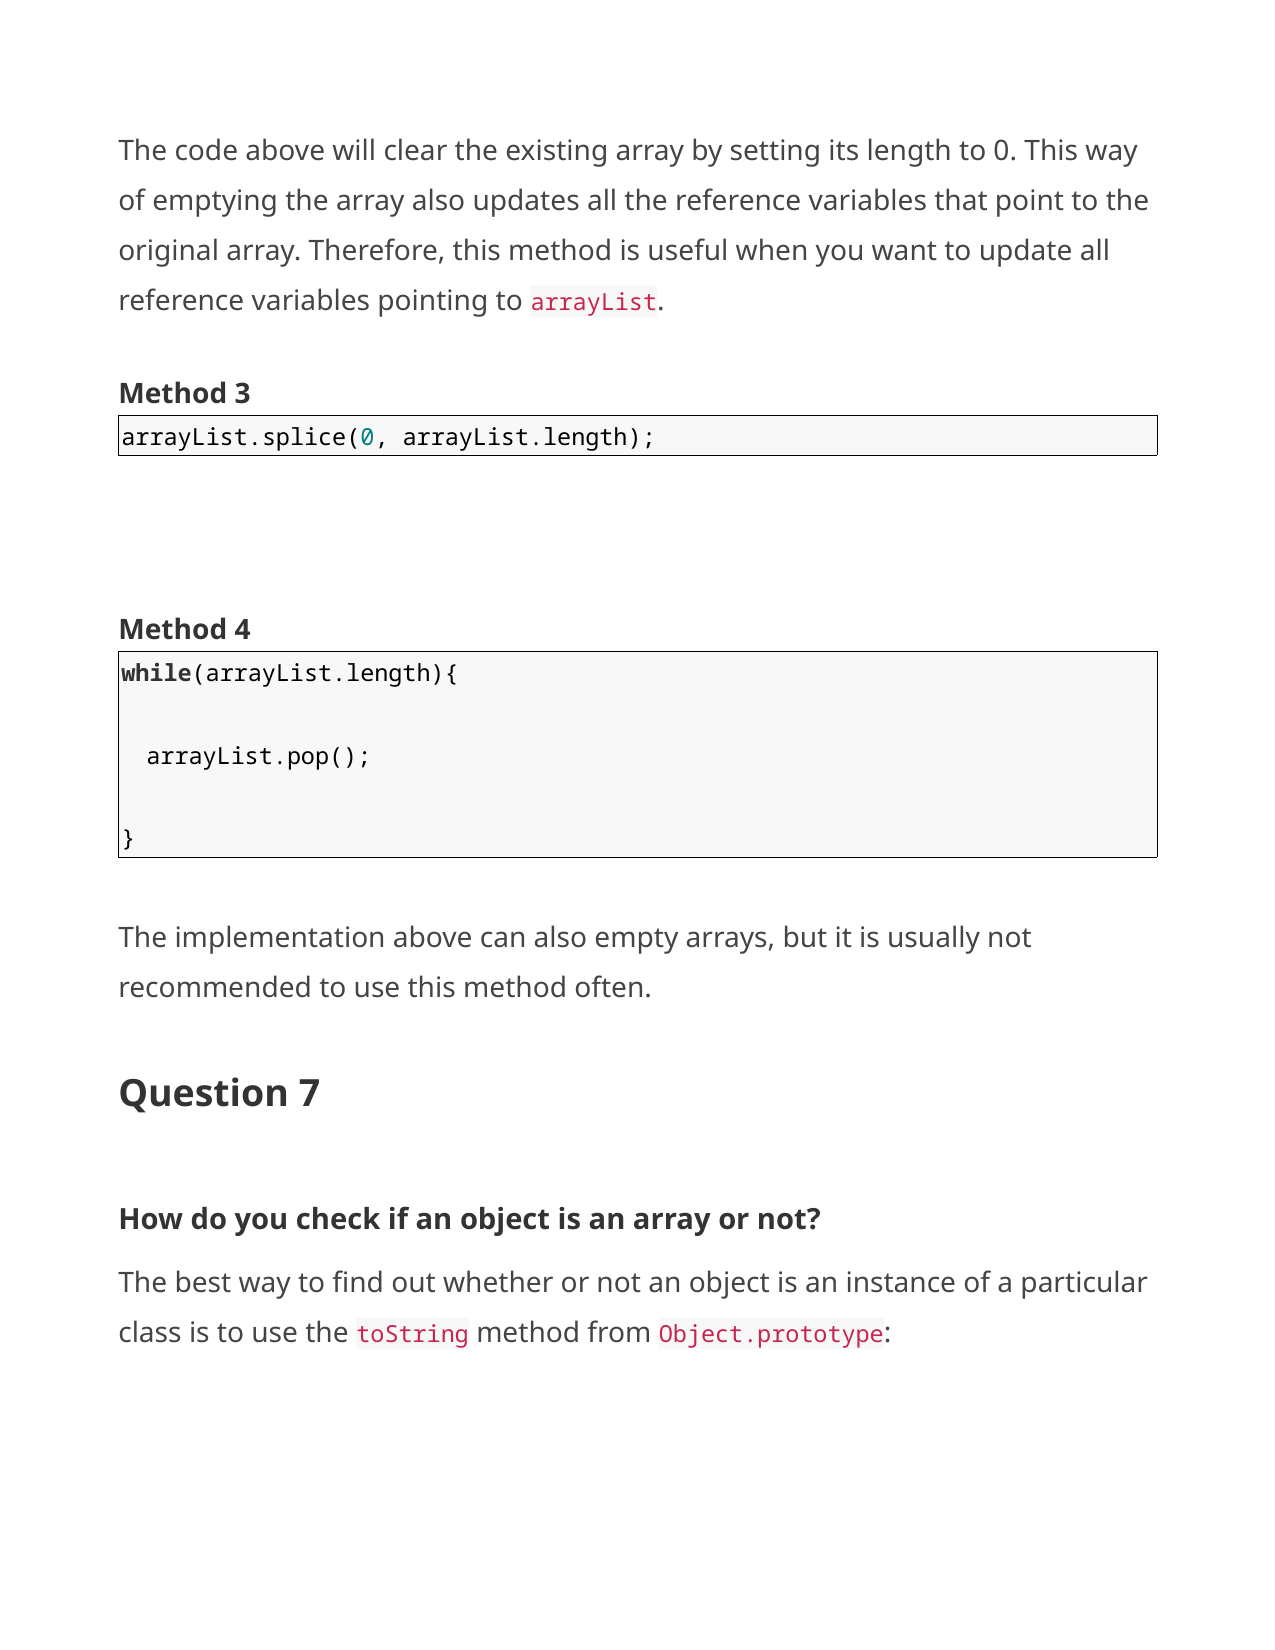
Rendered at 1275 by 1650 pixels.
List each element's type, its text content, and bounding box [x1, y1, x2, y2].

subtitle Method 3 [118, 359, 1157, 412]
text while(arrayList.length){ [119, 652, 1157, 688]
text } [119, 816, 1157, 857]
text arrayList.pop(); [119, 733, 1157, 771]
text The implementation above can also empty arrays, but it is usually not recommended to use this method often. [118, 905, 1157, 1005]
subtitle Method 4 [118, 594, 1157, 648]
text The best way to find out whether or not an object is an instance of a particular class is to use the toString method from Object.prototype: [118, 1251, 1157, 1351]
subtitle How do you check if an object is an array or not? [118, 1198, 1157, 1238]
text arrayList.splice(0, arrayList.length); [119, 416, 1157, 455]
text The code above will clear the existing array by setting its length to 0. This way of emptying the array also updates all the reference variables that point to the original array. Therefore, this method is useful when you want to update all reference variables pointing to arrayList. [118, 118, 1157, 318]
subtitle Question 7 [118, 1067, 1157, 1118]
